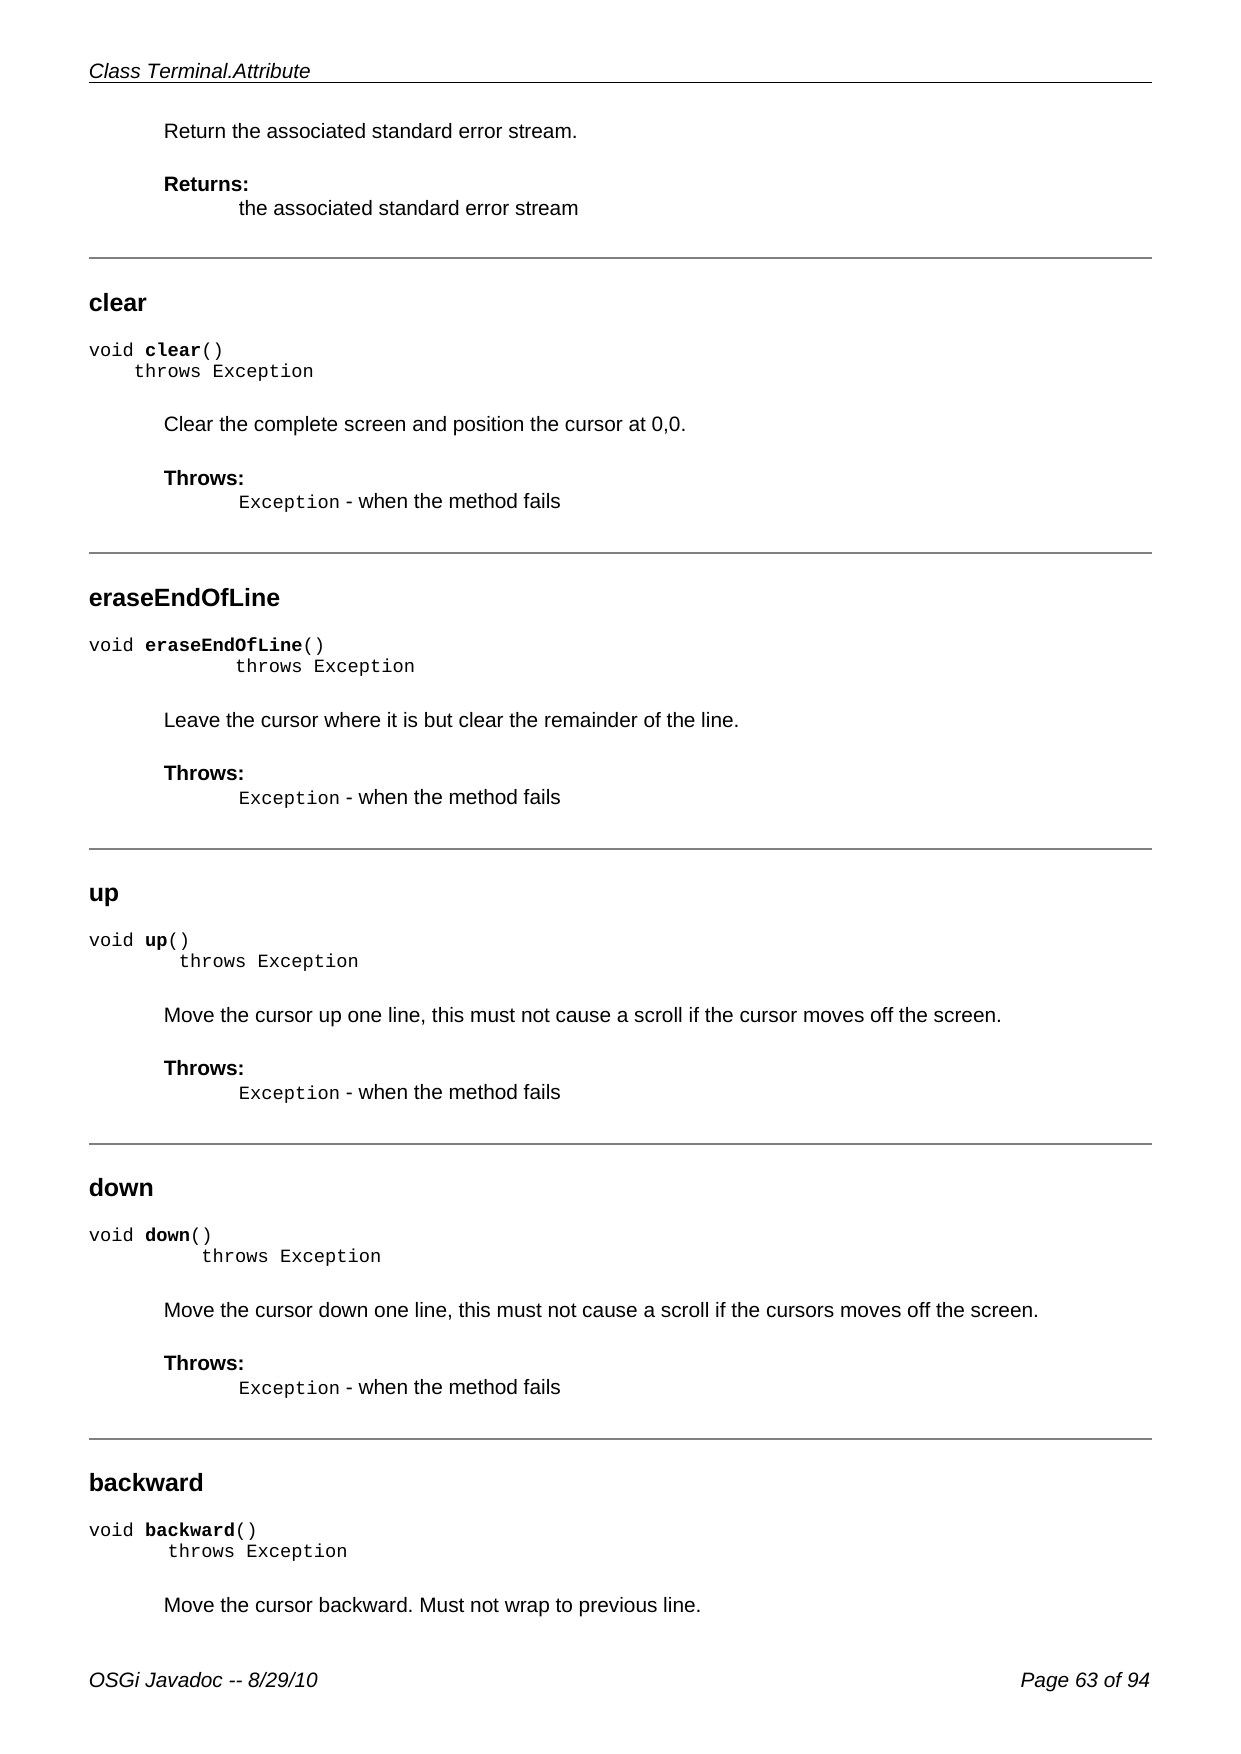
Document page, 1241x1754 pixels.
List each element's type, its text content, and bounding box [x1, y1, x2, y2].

text Returns: [163, 172, 1152, 196]
text Return the associated standard error stream. [163, 118, 1152, 142]
text Throws: [163, 465, 1152, 489]
text Exception - when the method fails [238, 1375, 1152, 1400]
text void eraseEndOfLine() throws Exception [88, 636, 1152, 678]
text void clear() throws Exception [88, 341, 1152, 383]
text void up() throws Exception [88, 931, 1152, 973]
text Clear the complete screen and position the cursor at 0,0. [163, 412, 1152, 436]
text Leave the cursor where it is but clear the remainder of the line. [163, 707, 1152, 731]
subtitle eraseEndOfLine [88, 583, 1152, 612]
text Move the cursor down one line, this must not cause a scroll if the cursors moves off the screen. [163, 1298, 1152, 1322]
subtitle backward [88, 1468, 1152, 1497]
text Exception - when the method fails [238, 784, 1152, 810]
subtitle up [88, 878, 1152, 907]
text Throws: [163, 1056, 1152, 1079]
text Throws: [163, 1351, 1152, 1375]
text Move the cursor up one line, this must not cause a scroll if the cursor moves off the screen. [163, 1002, 1152, 1026]
text the associated standard error stream [238, 196, 1152, 219]
text Exception - when the method fails [238, 489, 1152, 514]
text Throws: [163, 761, 1152, 784]
subtitle clear [88, 288, 1152, 316]
text void backward() throws Exception [88, 1521, 1152, 1563]
text void down() throws Exception [88, 1226, 1152, 1268]
text Move the cursor backward. Must not wrap to previous line. [163, 1593, 1152, 1617]
subtitle down [88, 1173, 1152, 1202]
text Exception - when the method fails [238, 1079, 1152, 1105]
